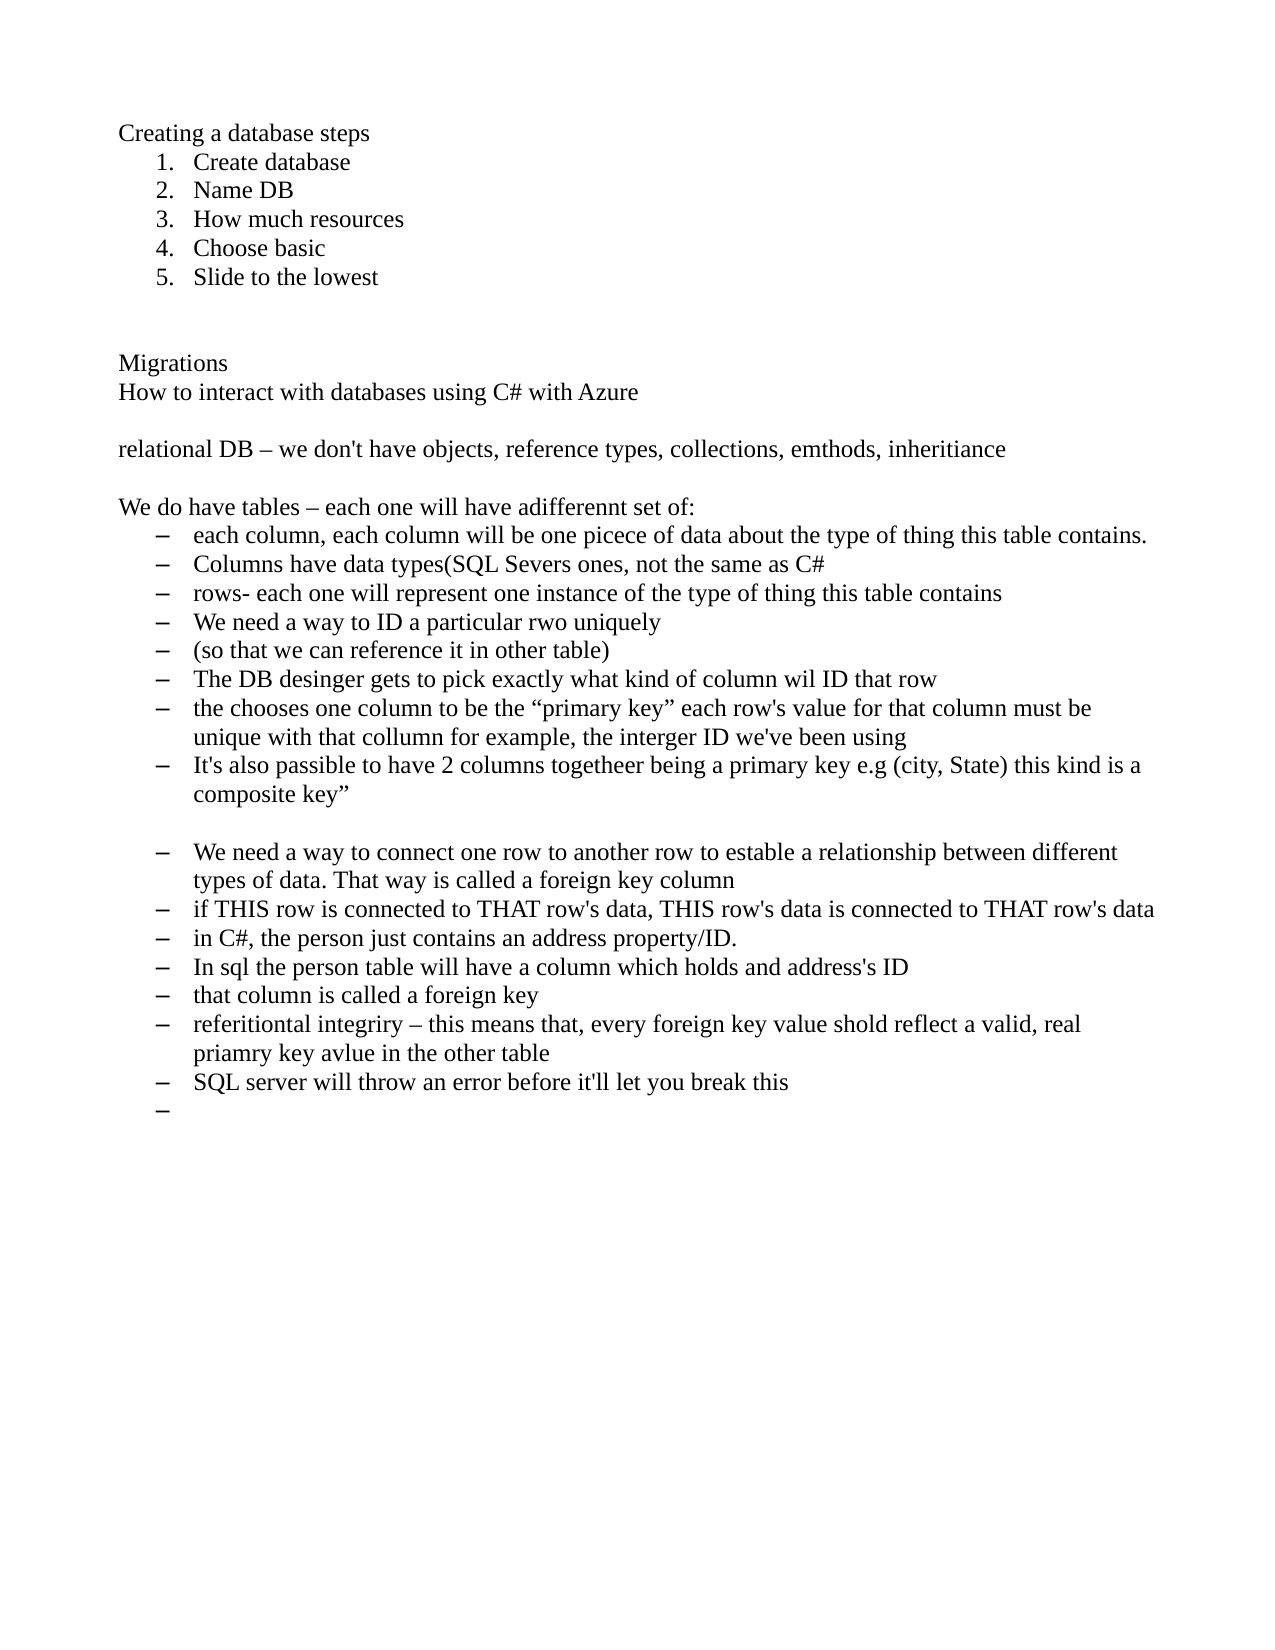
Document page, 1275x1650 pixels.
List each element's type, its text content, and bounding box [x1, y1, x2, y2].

list that column is called a foreign key [156, 981, 1157, 1009]
list SQL server will throw an error before it'll let you break this [156, 1067, 1157, 1096]
list each column, each column will be one picece of data about the type of thing this table contains. [156, 521, 1157, 549]
list in C#, the person just contains an address property/ID. [156, 923, 1157, 952]
list The DB desinger gets to pick exactly what kind of column wil ID that row [156, 664, 1157, 693]
list referitiontal integriry – this means that, every foreign key value shold reflect a valid, real priamry key avlue in the other table [156, 1009, 1157, 1067]
list Columns have data types(SQL Severs ones, not the same as C# [156, 549, 1157, 578]
list the chooses one column to be the “primary key” each row's value for that column must be unique with that collumn for example, the interger ID we've been using [156, 693, 1157, 751]
list We need a way to ID a particular rwo uniquely [156, 607, 1157, 636]
list (so that we can reference it in other table) [156, 636, 1157, 664]
list Choose basic [156, 233, 1157, 262]
text Creating a database steps [118, 118, 1157, 147]
list Name DB [156, 176, 1157, 204]
list It's also passible to have 2 columns togetheer being a primary key e.g (city, State) this kind is a composite key” [156, 751, 1157, 808]
text Migrations [118, 348, 1157, 377]
list Create database [156, 147, 1157, 176]
list We need a way to connect one row to another row to estable a relationship between different types of data. That way is called a foreign key column [156, 837, 1157, 894]
text relational DB – we don't have objects, reference types, collections, emthods, inheritiance [118, 434, 1157, 463]
text How to interact with databases using C# with Azure [118, 377, 1157, 406]
list if THIS row is connected to THAT row's data, THIS row's data is connected to THAT row's data [156, 894, 1157, 923]
list rows- each one will represent one instance of the type of thing this table contains [156, 578, 1157, 607]
list Slide to the lowest [156, 262, 1157, 291]
list How much resources [156, 204, 1157, 233]
text We do have tables – each one will have adifferennt set of: [118, 492, 1157, 521]
list In sql the person table will have a column which holds and address's ID [156, 952, 1157, 981]
